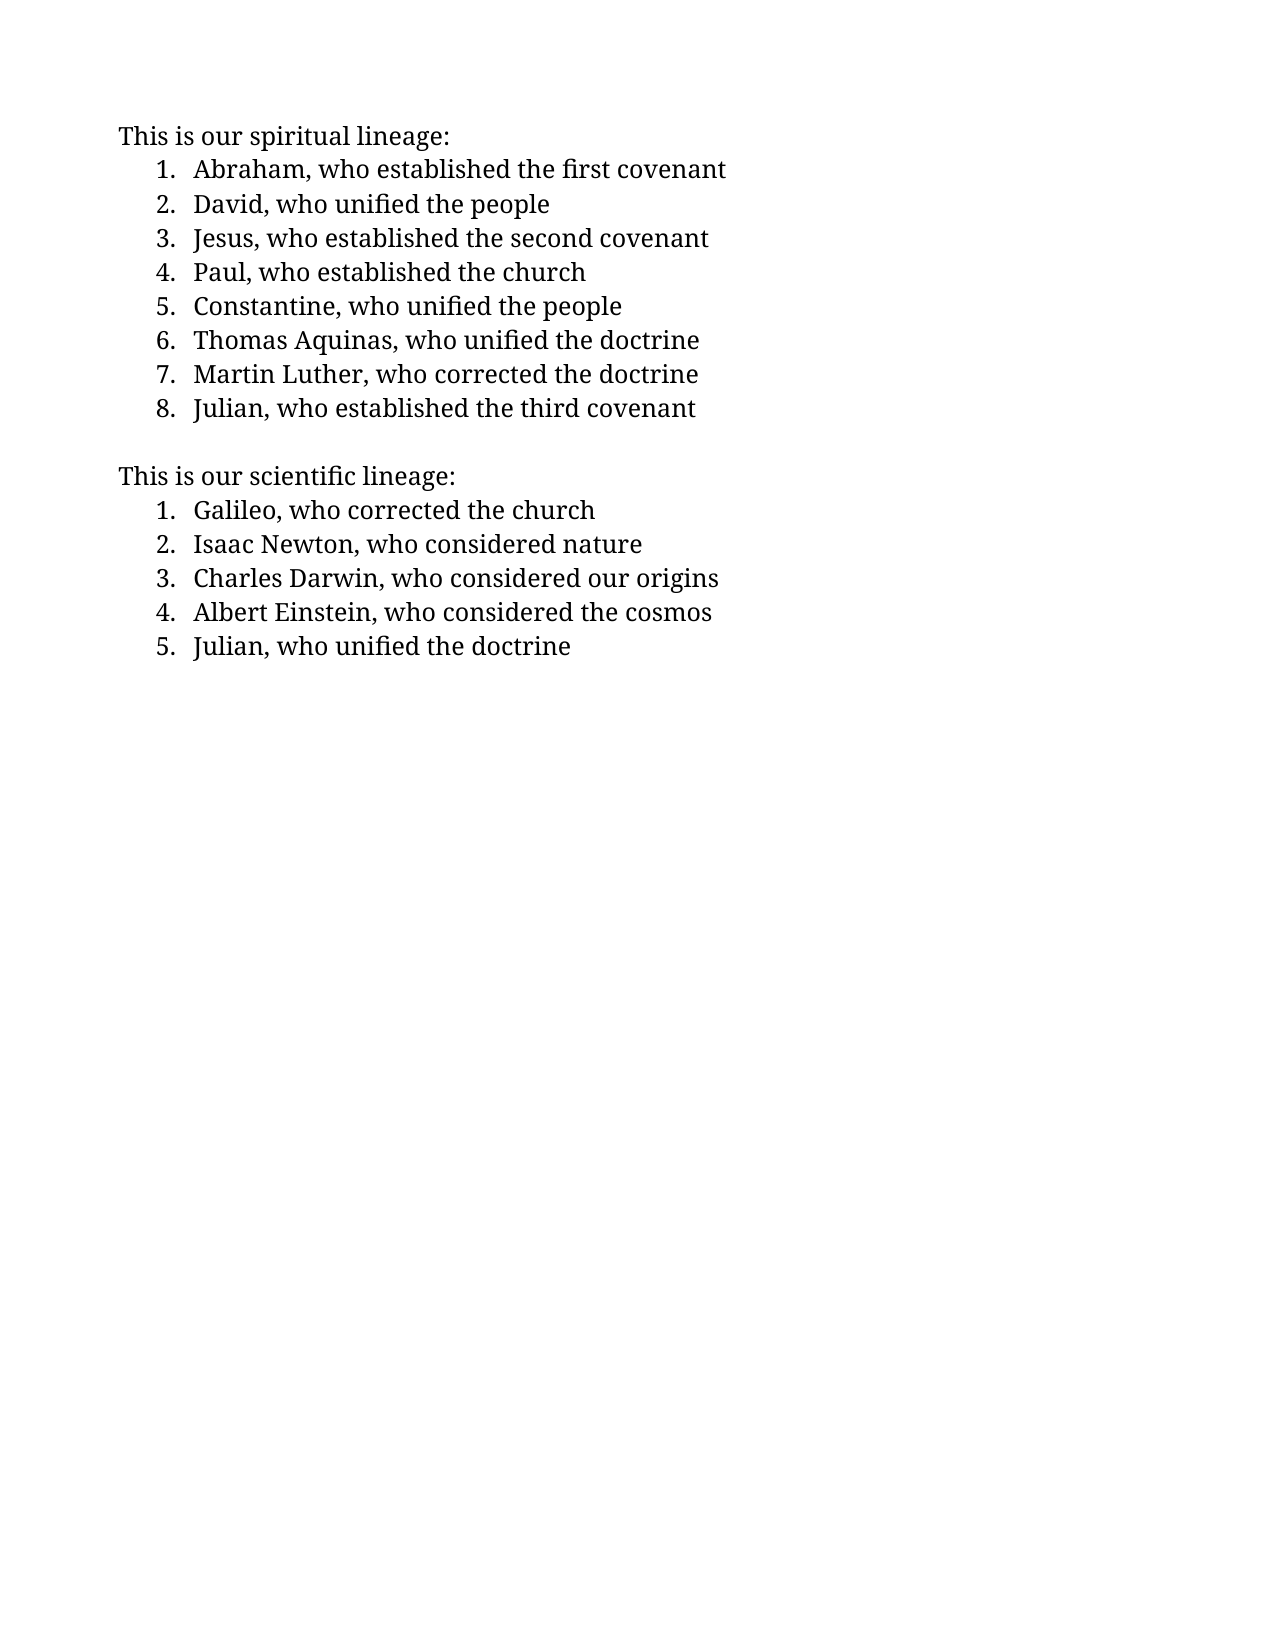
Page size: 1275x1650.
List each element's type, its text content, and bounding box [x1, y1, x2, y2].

list Albert Einstein, who considered the cosmos [156, 595, 1157, 629]
list Julian, who unified the doctrine [156, 629, 1157, 663]
list Constantine, who unified the people [156, 288, 1157, 322]
text This is our spiritual lineage: [118, 118, 1157, 152]
list Galileo, who corrected the church [156, 493, 1157, 527]
list Paul, who established the church [156, 254, 1157, 288]
text This is our scientific lineage: [118, 459, 1157, 493]
list David, who unified the people [156, 186, 1157, 220]
list Thomas Aquinas, who unified the doctrine [156, 322, 1157, 357]
list Jesus, who established the second covenant [156, 220, 1157, 254]
list Martin Luther, who corrected the doctrine [156, 357, 1157, 391]
list Charles Darwin, who considered our origins [156, 561, 1157, 595]
list Julian, who established the third covenant [156, 391, 1157, 425]
list Abraham, who established the first covenant [156, 152, 1157, 186]
list Isaac Newton, who considered nature [156, 527, 1157, 561]
